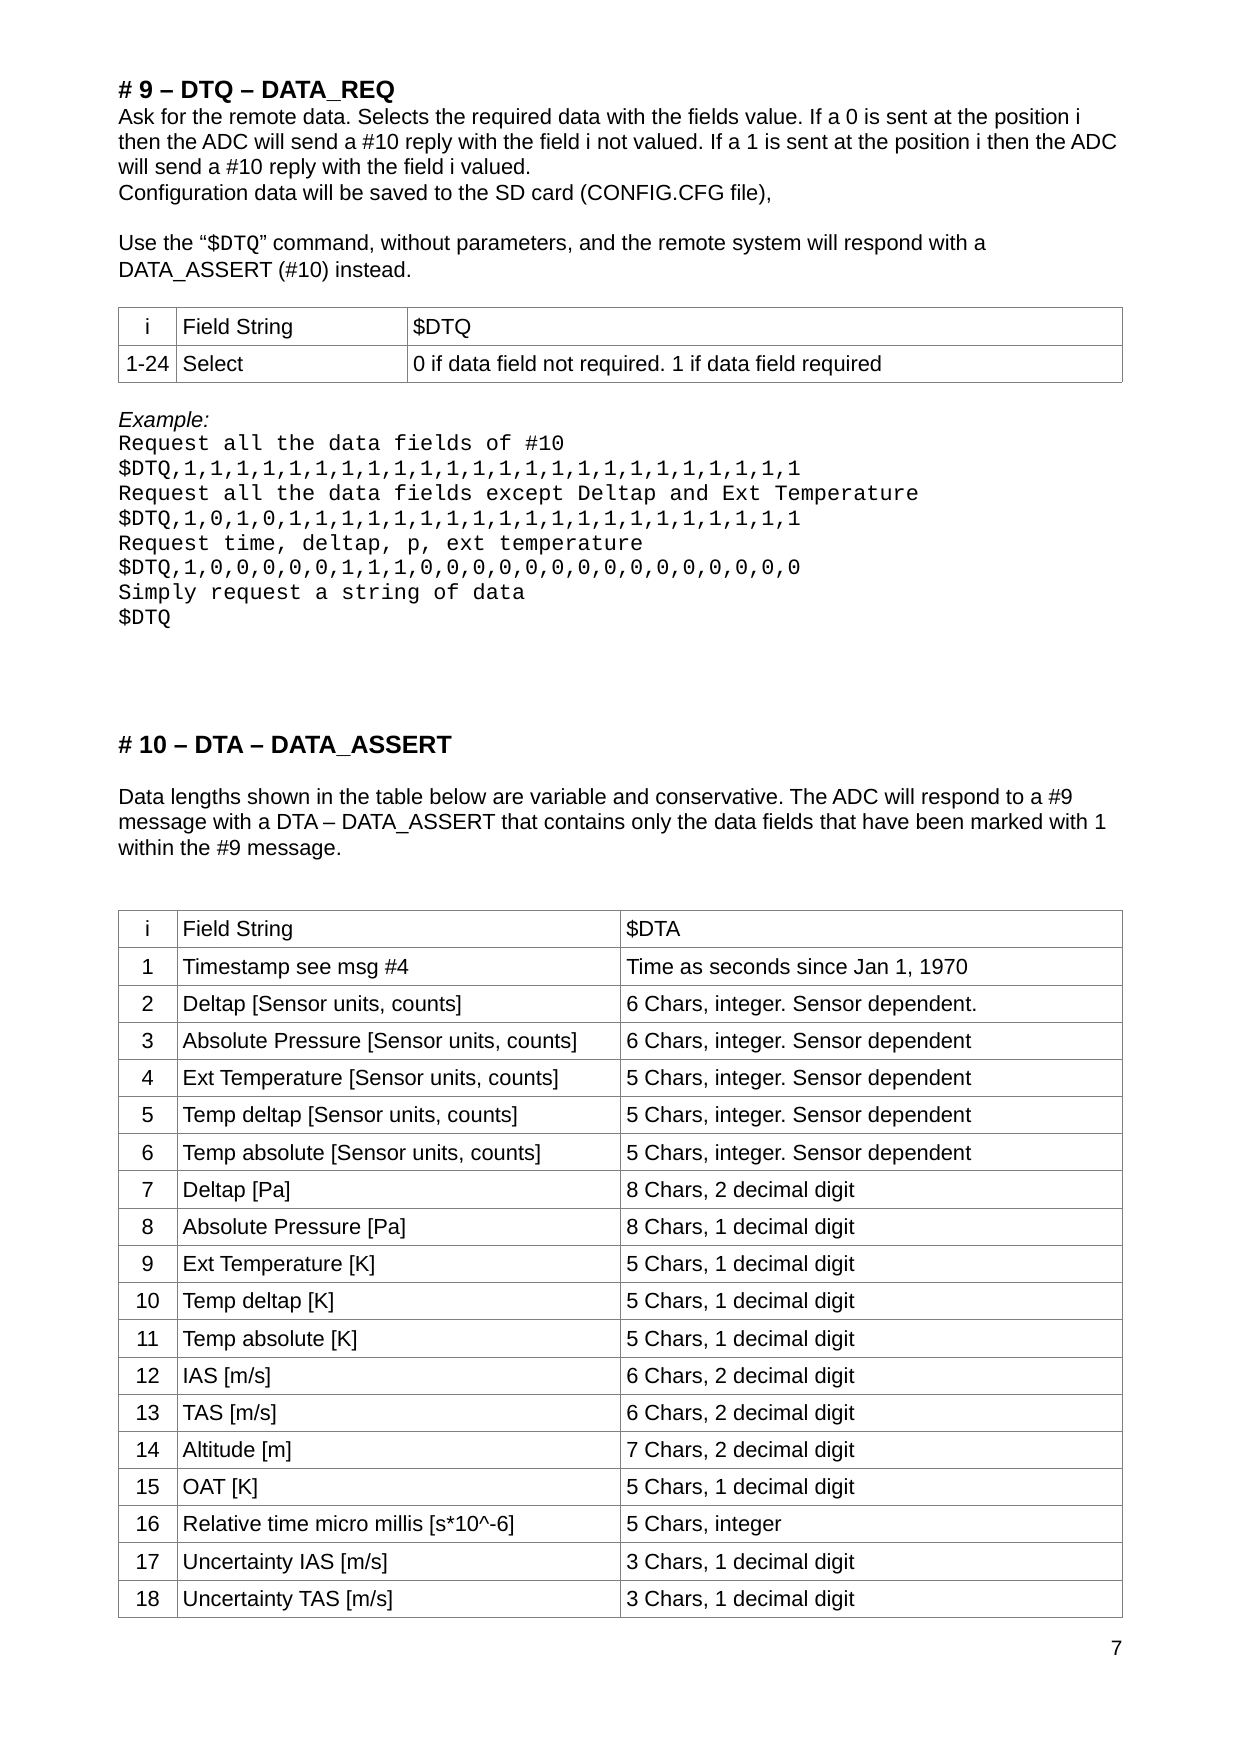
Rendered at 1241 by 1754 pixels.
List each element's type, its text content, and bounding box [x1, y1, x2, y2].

text Example: [118, 407, 1122, 433]
table_cell Timestamp see msg #4 [178, 948, 620, 984]
table_cell 5 Chars, integer [621, 1506, 1122, 1542]
table_cell Time as seconds since Jan 1, 1970 [621, 948, 1122, 984]
table_cell 6 Chars, integer. Sensor dependent. [621, 986, 1122, 1022]
table_header i [119, 911, 177, 947]
table_cell 5 Chars, integer. Sensor dependent [621, 1060, 1122, 1096]
text $DTQ,1,1,1,1,1,1,1,1,1,1,1,1,1,1,1,1,1,1,1,1,1,1,1,1 [118, 457, 1122, 482]
table_cell Absolute Pressure [Pa] [178, 1209, 620, 1245]
table_cell Ext Temperature [K] [178, 1246, 620, 1282]
table_cell IAS [m/s] [178, 1358, 620, 1393]
table_cell Absolute Pressure [Sensor units, counts] [178, 1023, 620, 1059]
table_cell 8 Chars, 2 decimal digit [621, 1171, 1122, 1208]
table_cell Select [177, 346, 407, 382]
table_cell Temp absolute [Sensor units, counts] [178, 1134, 620, 1170]
text $DTQ [118, 606, 1122, 631]
table_header $DTQ [408, 308, 1122, 344]
table_cell 1-24 [119, 346, 176, 382]
table_cell 5 Chars, integer. Sensor dependent [621, 1134, 1122, 1170]
table_cell 10 [119, 1283, 177, 1319]
table_cell 7 [119, 1171, 177, 1208]
table_header i [119, 308, 176, 344]
table_header Field String [177, 308, 407, 344]
table_cell TAS [m/s] [178, 1395, 620, 1431]
table_cell 11 [119, 1320, 177, 1356]
table_cell 6 Chars, 2 decimal digit [621, 1358, 1122, 1393]
table_cell Uncertainty TAS [m/s] [178, 1581, 620, 1617]
table_cell 5 Chars, integer. Sensor dependent [621, 1097, 1122, 1133]
table_cell Temp absolute [K] [178, 1320, 620, 1356]
table_cell 1 [119, 948, 177, 984]
table_cell 5 Chars, 1 decimal digit [621, 1283, 1122, 1319]
table_cell 13 [119, 1395, 177, 1431]
text Request all the data fields except Deltap and Ext Temperature [118, 482, 1122, 507]
text # 10 – DTA – DATA_ASSERT [118, 730, 1122, 759]
table_cell Temp deltap [K] [178, 1283, 620, 1319]
table_cell 8 [119, 1209, 177, 1245]
table_cell 17 [119, 1543, 177, 1579]
table_cell 5 Chars, 1 decimal digit [621, 1246, 1122, 1282]
table_cell 5 Chars, 1 decimal digit [621, 1320, 1122, 1356]
table_cell Ext Temperature [Sensor units, counts] [178, 1060, 620, 1096]
table_cell 12 [119, 1358, 177, 1393]
text Configuration data will be saved to the SD card (CONFIG.CFG file), [118, 179, 1122, 204]
text Use the “$DTQ” command, without parameters, and the remote system will respond with a DATA_ASSERT (#10) instead. [118, 230, 1122, 282]
table_cell Temp deltap [Sensor units, counts] [178, 1097, 620, 1133]
text Data lengths shown in the table below are variable and conservative. The ADC will respond to a #9 message with a DTA – DATA_ASSERT that contains only the data fields that have been marked with 1 within the #9 message. [118, 784, 1122, 860]
table_cell 14 [119, 1432, 177, 1468]
table_cell 18 [119, 1581, 177, 1617]
table_cell 3 Chars, 1 decimal digit [621, 1543, 1122, 1579]
text $DTQ,1,0,1,0,1,1,1,1,1,1,1,1,1,1,1,1,1,1,1,1,1,1,1,1 [118, 507, 1122, 532]
table_cell 8 Chars, 1 decimal digit [621, 1209, 1122, 1245]
table_cell Deltap [Sensor units, counts] [178, 986, 620, 1022]
table_cell Altitude [m] [178, 1432, 620, 1468]
table_cell Deltap [Pa] [178, 1171, 620, 1208]
table_cell 4 [119, 1060, 177, 1096]
text $DTQ,1,0,0,0,0,0,1,1,1,0,0,0,0,0,0,0,0,0,0,0,0,0,0,0 [118, 557, 1122, 581]
table_cell 7 Chars, 2 decimal digit [621, 1432, 1122, 1468]
table_cell 6 Chars, 2 decimal digit [621, 1395, 1122, 1431]
table_cell 6 Chars, integer. Sensor dependent [621, 1023, 1122, 1059]
table_header $DTA [621, 911, 1122, 947]
table_cell 3 Chars, 1 decimal digit [621, 1581, 1122, 1617]
table_cell 6 [119, 1134, 177, 1170]
text # 9 – DTQ – DATA_REQ [118, 75, 1122, 104]
table_cell 0 if data field not required. 1 if data field required [408, 346, 1122, 382]
table_cell Relative time micro millis [s*10^-6] [178, 1506, 620, 1542]
table_cell 5 Chars, 1 decimal digit [621, 1469, 1122, 1505]
table_cell 16 [119, 1506, 177, 1542]
text Request all the data fields of #10 [118, 433, 1122, 457]
table_header Field String [178, 911, 620, 947]
table_cell 9 [119, 1246, 177, 1282]
text Simply request a string of data [118, 581, 1122, 606]
table_cell OAT [K] [178, 1469, 620, 1505]
table_cell 3 [119, 1023, 177, 1059]
table_cell Uncertainty IAS [m/s] [178, 1543, 620, 1579]
text Ask for the remote data. Selects the required data with the fields value. If a 0 is sent at the position i then the ADC will send a #10 reply with the field i not valued. If a 1 is sent at the position i then the ADC will send a #10 reply with the field i valued. [118, 104, 1122, 179]
table_cell 15 [119, 1469, 177, 1505]
text Request time, deltap, p, ext temperature [118, 532, 1122, 557]
table_cell 5 [119, 1097, 177, 1133]
table_cell 2 [119, 986, 177, 1022]
